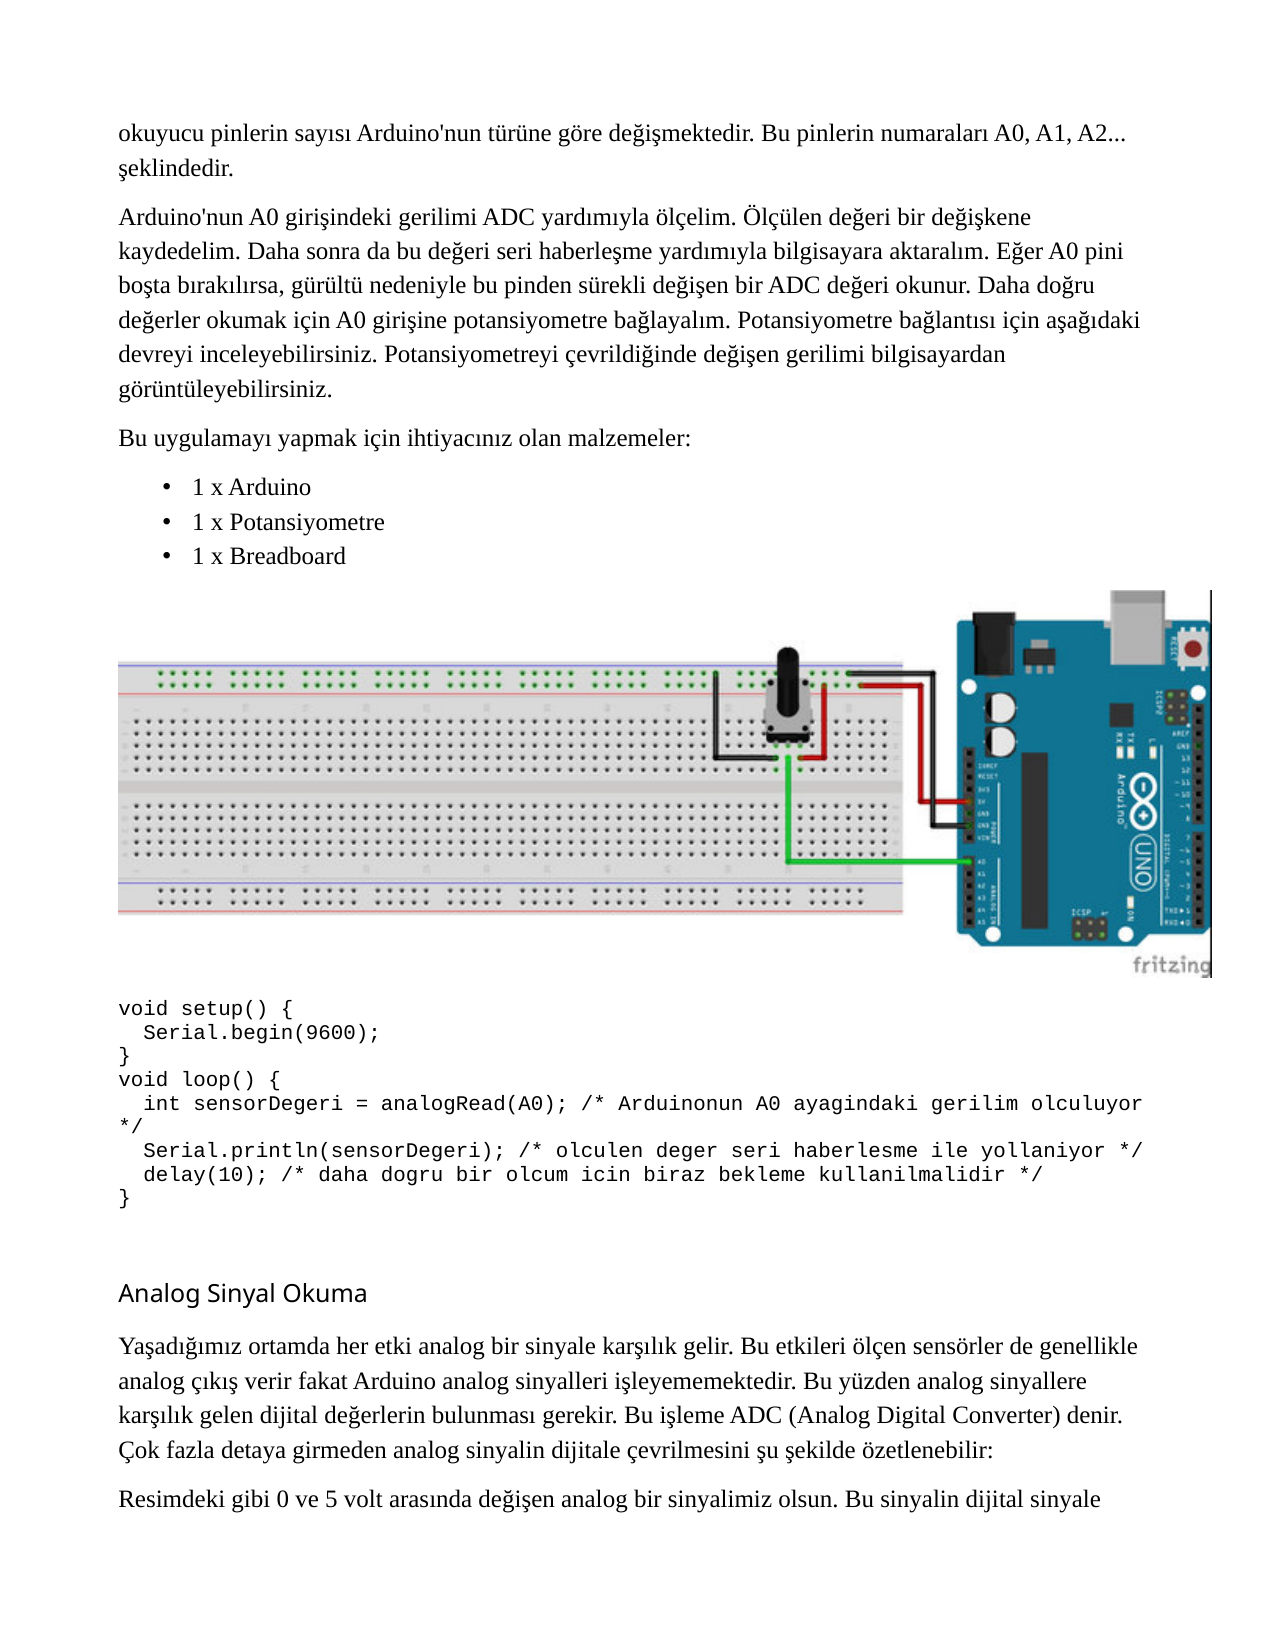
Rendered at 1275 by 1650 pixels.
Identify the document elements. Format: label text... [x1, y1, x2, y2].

text Resimdeki gibi 0 ve 5 volt arasında değişen analog bir sinyalimiz olsun. Bu sinyalin dijital sinyale [118, 1484, 1157, 1512]
picture [118, 590, 1212, 978]
list 1 x Breadboard [162, 541, 1157, 570]
text Yaşadığımız ortamda her etki analog bir sinyale karşılık gelir. Bu etkileri ölçen sensörler de genellikle analog çıkış verir fakat Arduino analog sinyalleri işleyememektedir. Bu yüzden analog sinyallere karşılık gelen dijital değerlerin bulunması gerekir. Bu işleme ADC (Analog Digital Converter) denir. Çok fazla detaya girmeden analog sinyalin dijitale çevrilmesini şu şekilde özetlenebilir: [118, 1331, 1157, 1463]
text Analog Sinyal Okuma [118, 1240, 1157, 1310]
text void loop() { [118, 1069, 1157, 1093]
text } [118, 1187, 1157, 1211]
text Serial.println(sensorDegeri); /* olculen deger seri haberlesme ile yollaniyor */ [118, 1140, 1157, 1163]
text delay(10); /* daha dogru bir olcum icin biraz bekleme kullanilmalidir */ [118, 1163, 1157, 1187]
text okuyucu pinlerin sayısı Arduino'nun türüne göre değişmektedir. Bu pinlerin numaraları A0, A1, A2... şeklindedir. [118, 118, 1157, 181]
text Bu uygulamayı yapmak için ihtiyacınız olan malzemeler: [118, 423, 1157, 452]
text Arduino'nun A0 girişindeki gerilimi ADC yardımıyla ölçelim. Ölçülen değeri bir değişkene kaydedelim. Daha sonra da bu değeri seri haberleşme yardımıyla bilgisayara aktaralım. Eğer A0 pini boşta bırakılırsa, gürültü nedeniyle bu pinden sürekli değişen bir ADC değeri okunur. Daha doğru değerler okumak için A0 girişine potansiyometre bağlayalım. Potansiyometre bağlantısı için aşağıdaki devreyi inceleyebilirsiniz. Potansiyometreyi çevrildiğinde değişen gerilimi bilgisayardan görüntüleyebilirsiniz. [118, 202, 1157, 403]
text } [118, 1045, 1157, 1069]
text Serial.begin(9600); [118, 1022, 1157, 1045]
text void setup() { [118, 998, 1157, 1022]
text int sensorDegeri = analogRead(A0); /* Arduinonun A0 ayagindaki gerilim olculuyor */ [118, 1093, 1157, 1140]
list 1 x Potansiyometre [162, 507, 1157, 535]
list 1 x Arduino [162, 472, 1157, 501]
